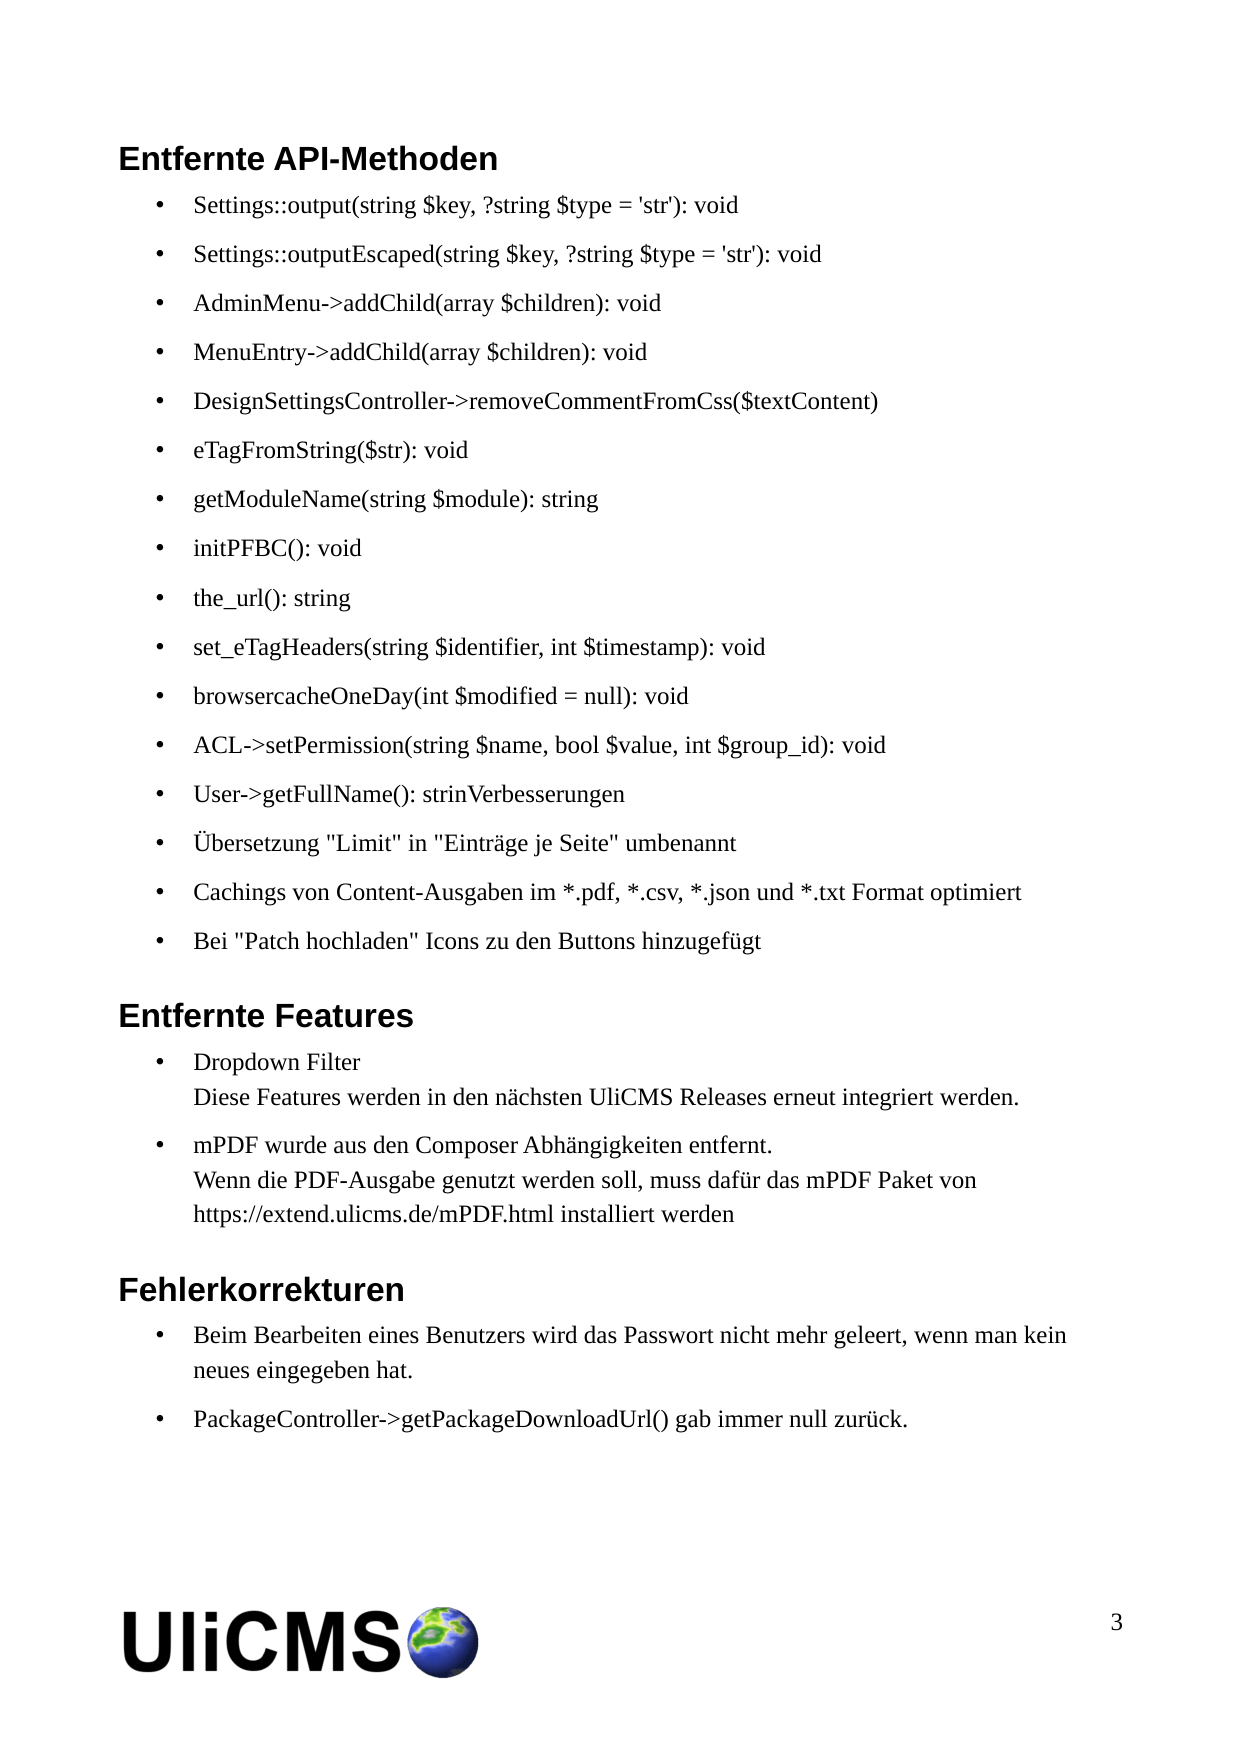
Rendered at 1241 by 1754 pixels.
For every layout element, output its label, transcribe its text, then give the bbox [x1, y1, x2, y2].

list Settings::output(string $key, ?string $type = 'str'): void [156, 190, 1123, 219]
list getModuleName(string $module): string [156, 484, 1123, 513]
list set_eTagHeaders(string $identifier, int $timestamp): void [156, 632, 1123, 660]
list initPFBC(): void [156, 533, 1123, 562]
list ACL->setPermission(string $name, bool $value, int $group_id): void [156, 730, 1123, 758]
list mPDF wurde aus den Composer Abhängigkeiten entfernt. Wenn die PDF-Ausgabe genutzt werden soll, muss dafür das mPDF Paket von https://extend.ulicms.de/mPDF.html installiert werden [156, 1131, 1123, 1228]
subtitle Fehlerkorrekturen [118, 1269, 1123, 1308]
list Bei "Patch hochladen" Icons zu den Buttons hinzugefügt [156, 926, 1123, 955]
list Beim Bearbeiten eines Benutzers wird das Passwort nicht mehr geleert, wenn man kein neues eingegeben hat. [156, 1321, 1123, 1384]
list Cachings von Content-Ausgaben im *.pdf, *.csv, *.json und *.txt Format optimiert [156, 877, 1123, 906]
list Settings::outputEscaped(string $key, ?string $type = 'str'): void [156, 239, 1123, 268]
list PackageController->getPackageDownloadUrl() gab immer null zurück. [156, 1404, 1123, 1433]
picture [118, 1607, 479, 1681]
subtitle Entfernte API-Methoden [118, 139, 1123, 178]
list Übersetzung "Limit" in "Einträge je Seite" umbenannt [156, 828, 1123, 857]
list DesignSettingsController->removeCommentFromCss($textContent) [156, 386, 1123, 415]
subtitle Entfernte Features [118, 996, 1123, 1034]
list MenuEntry->addChild(array $children): void [156, 337, 1123, 366]
list User->getFullName(): strinVerbesserungen [156, 779, 1123, 808]
list the_url(): string [156, 583, 1123, 611]
list AdminMenu->addChild(array $children): void [156, 288, 1123, 317]
list browsercacheOneDay(int $modified = null): void [156, 681, 1123, 709]
list eTagFromString($str): void [156, 435, 1123, 464]
list Dropdown Filter Diese Features werden in den nächsten UliCMS Releases erneut integriert werden. [156, 1047, 1123, 1110]
